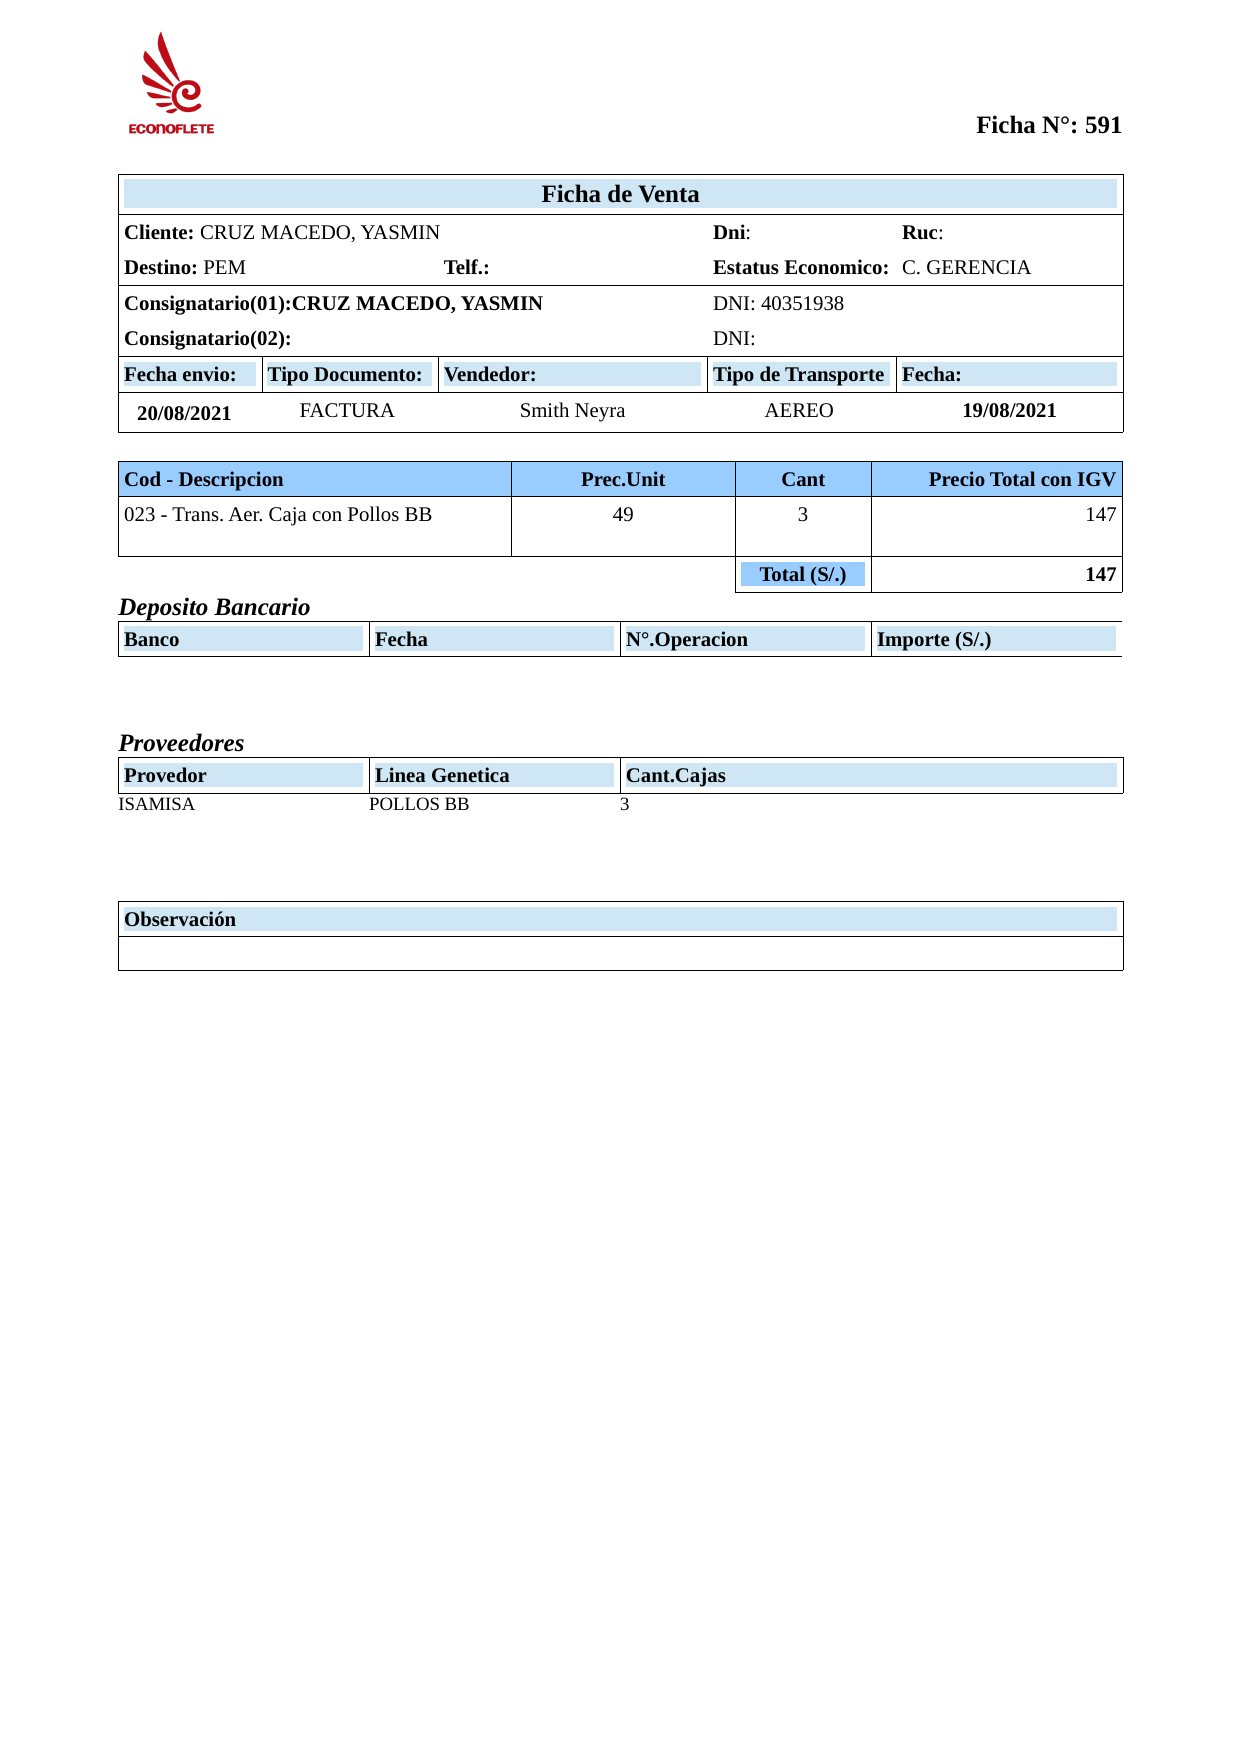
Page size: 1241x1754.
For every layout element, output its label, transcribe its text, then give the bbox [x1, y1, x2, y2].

table_cell 19/08/2021 [896, 393, 1123, 432]
table_cell Telf.: [438, 249, 707, 285]
table_header Cod - Descripcion [119, 462, 511, 496]
table_cell FACTURA [262, 393, 438, 432]
table_cell [118, 557, 511, 592]
picture [118, 31, 225, 134]
table_cell [620, 705, 871, 728]
table_cell [511, 557, 735, 592]
table_cell Destino: PEM [119, 249, 438, 285]
table_cell Consignatario(01):CRUZ MACEDO, YASMIN [119, 286, 707, 321]
table_header Precio Total con IGV [872, 462, 1122, 496]
table_cell 023 - Trans. Aer. Caja con Pollos BB [119, 497, 511, 556]
table_cell Smith Neyra [438, 393, 707, 432]
table_cell [369, 879, 620, 901]
table_cell [118, 705, 369, 728]
table_cell [369, 657, 620, 680]
table_cell 20/08/2021 [119, 393, 262, 432]
table_header Provedor [119, 758, 369, 793]
table_cell Tipo Documento: [263, 357, 438, 392]
table_cell Dni: [707, 215, 896, 249]
table_cell Fecha envio: [119, 357, 262, 392]
text Deposito Bancario [118, 592, 1122, 621]
table_cell 147 [872, 497, 1122, 556]
table_cell [871, 680, 1122, 704]
table_header Observación [119, 902, 1123, 936]
table_cell [118, 858, 369, 879]
table_header Importe (S/.) [872, 622, 1122, 656]
table_cell [369, 858, 620, 879]
table_cell [620, 815, 1123, 836]
table_cell [118, 836, 369, 858]
table_cell [871, 657, 1122, 680]
table_cell DNI: 40351938 [707, 286, 1123, 321]
table_cell [620, 879, 1123, 901]
table_cell Total (S/.) [736, 557, 871, 592]
table_cell [620, 836, 1123, 858]
table_header N°.Operacion [621, 622, 871, 656]
table_cell Fecha: [897, 357, 1123, 392]
table_header Ficha de Venta [119, 175, 1123, 214]
table_cell POLLOS BB [369, 794, 620, 814]
table_cell [871, 705, 1122, 728]
table_cell [620, 858, 1123, 879]
table_cell Ruc: [896, 215, 1123, 249]
table_header Fecha [370, 622, 620, 656]
table_header Cant [736, 462, 871, 496]
table_cell ISAMISA [118, 794, 369, 814]
table_cell [369, 680, 620, 704]
table_cell [118, 879, 369, 901]
table_cell [369, 705, 620, 728]
table_cell C. GERENCIA [896, 249, 1123, 285]
table_cell 3 [620, 794, 1123, 814]
table_cell [118, 815, 369, 836]
table_cell Consignatario(02): [119, 321, 707, 356]
table_header Prec.Unit [512, 462, 735, 496]
table_cell Tipo de Transporte [708, 357, 896, 392]
table_cell Estatus Economico: [707, 249, 896, 285]
text Proveedores [118, 728, 1122, 757]
table_cell [620, 657, 871, 680]
table_cell [369, 815, 620, 836]
table_cell 147 [872, 557, 1122, 592]
table_cell [118, 657, 369, 680]
table_cell Vendedor: [439, 357, 707, 392]
table_cell [620, 680, 871, 704]
table_cell [118, 680, 369, 704]
table_cell DNI: [707, 321, 1123, 356]
table_header Banco [119, 622, 369, 656]
table_cell [119, 937, 1123, 969]
table_cell AEREO [707, 393, 896, 432]
table_header Linea Genetica [370, 758, 620, 793]
table_cell Cliente: CRUZ MACEDO, YASMIN [119, 215, 707, 249]
table_header Cant.Cajas [621, 758, 1123, 793]
table_cell 49 [512, 497, 735, 556]
table_cell [369, 836, 620, 858]
table_cell 3 [736, 497, 871, 556]
